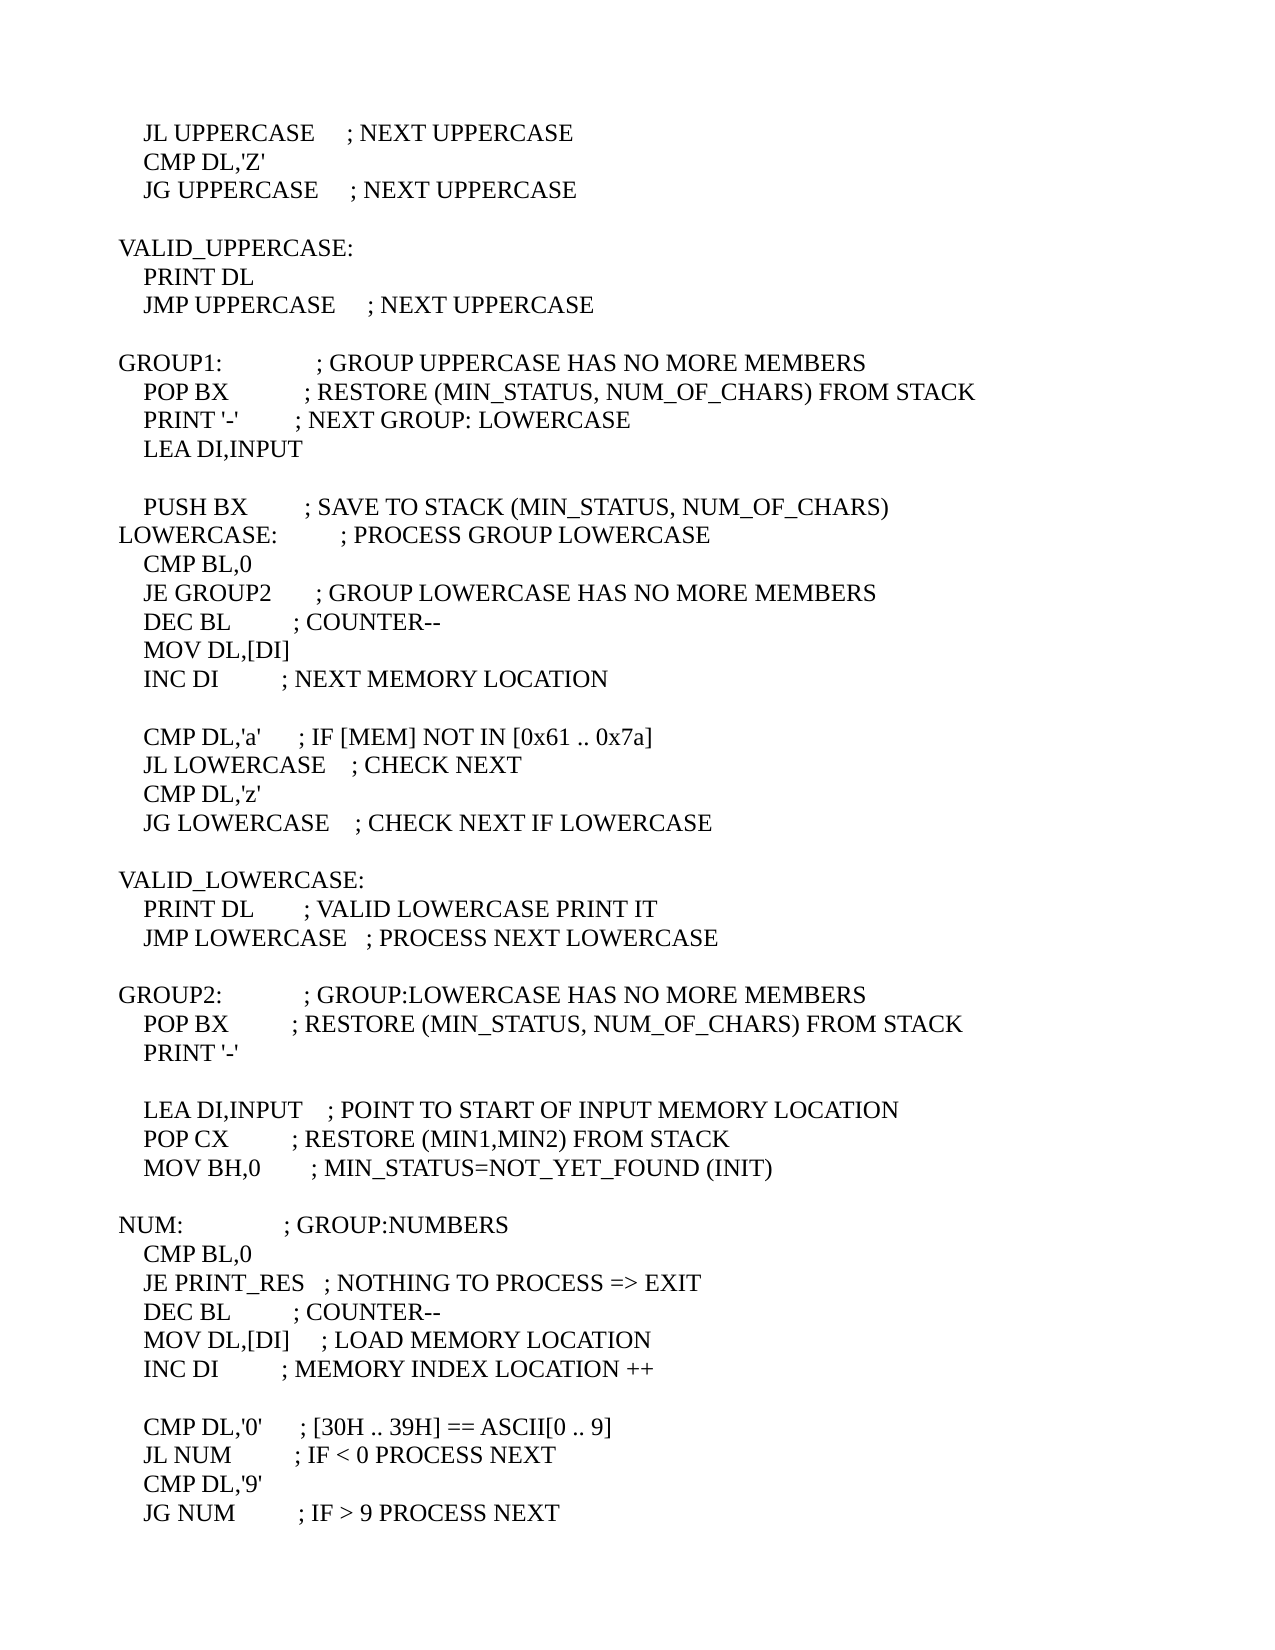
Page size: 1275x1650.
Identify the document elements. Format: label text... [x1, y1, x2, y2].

text PRINT '-' [118, 1038, 1157, 1067]
text CMP BL,0 [118, 1239, 1157, 1268]
text CMP BL,0 [118, 549, 1157, 578]
text MOV DL,[DI] [118, 636, 1157, 664]
text DEC BL ; COUNTER-- [118, 607, 1157, 636]
text JL NUM ; IF < 0 PROCESS NEXT [118, 1441, 1157, 1469]
text JMP LOWERCASE ; PROCESS NEXT LOWERCASE [118, 923, 1157, 952]
text POP BX ; RESTORE (MIN_STATUS, NUM_OF_CHARS) FROM STACK [118, 377, 1157, 406]
text JG NUM ; IF > 9 PROCESS NEXT [118, 1498, 1157, 1527]
text PRINT '-' ; NEXT GROUP: LOWERCASE [118, 406, 1157, 434]
text PRINT DL ; VALID LOWERCASE PRINT IT [118, 894, 1157, 923]
text PRINT DL [118, 262, 1157, 291]
text JE PRINT_RES ; NOTHING TO PROCESS => EXIT [118, 1268, 1157, 1297]
text CMP DL,'a' ; IF [MEM] NOT IN [0x61 .. 0x7a] [118, 722, 1157, 751]
text PUSH BX ; SAVE TO STACK (MIN_STATUS, NUM_OF_CHARS) [118, 492, 1157, 521]
text CMP DL,'z' [118, 779, 1157, 808]
text VALID_UPPERCASE: [118, 233, 1157, 262]
text CMP DL,'Z' [118, 147, 1157, 176]
text GROUP1: ; GROUP UPPERCASE HAS NO MORE MEMBERS [118, 348, 1157, 377]
text JG UPPERCASE ; NEXT UPPERCASE [118, 176, 1157, 204]
text JE GROUP2 ; GROUP LOWERCASE HAS NO MORE MEMBERS [118, 578, 1157, 607]
text DEC BL ; COUNTER-- [118, 1297, 1157, 1326]
text JG LOWERCASE ; CHECK NEXT IF LOWERCASE [118, 808, 1157, 837]
text CMP DL,'0' ; [30H .. 39H] == ASCII[0 .. 9] [118, 1412, 1157, 1441]
text CMP DL,'9' [118, 1469, 1157, 1498]
text LEA DI,INPUT ; POINT TO START OF INPUT MEMORY LOCATION [118, 1096, 1157, 1124]
text LEA DI,INPUT [118, 434, 1157, 463]
text JL LOWERCASE ; CHECK NEXT [118, 751, 1157, 779]
text JL UPPERCASE ; NEXT UPPERCASE [118, 118, 1157, 147]
text MOV DL,[DI] ; LOAD MEMORY LOCATION [118, 1326, 1157, 1354]
text POP CX ; RESTORE (MIN1,MIN2) FROM STACK [118, 1124, 1157, 1153]
text INC DI ; NEXT MEMORY LOCATION [118, 664, 1157, 693]
text NUM: ; GROUP:NUMBERS [118, 1211, 1157, 1239]
text POP BX ; RESTORE (MIN_STATUS, NUM_OF_CHARS) FROM STACK [118, 1009, 1157, 1038]
text LOWERCASE: ; PROCESS GROUP LOWERCASE [118, 521, 1157, 549]
text MOV BH,0 ; MIN_STATUS=NOT_YET_FOUND (INIT) [118, 1153, 1157, 1182]
text GROUP2: ; GROUP:LOWERCASE HAS NO MORE MEMBERS [118, 981, 1157, 1009]
text VALID_LOWERCASE: [118, 866, 1157, 894]
text JMP UPPERCASE ; NEXT UPPERCASE [118, 291, 1157, 319]
text INC DI ; MEMORY INDEX LOCATION ++ [118, 1354, 1157, 1383]
